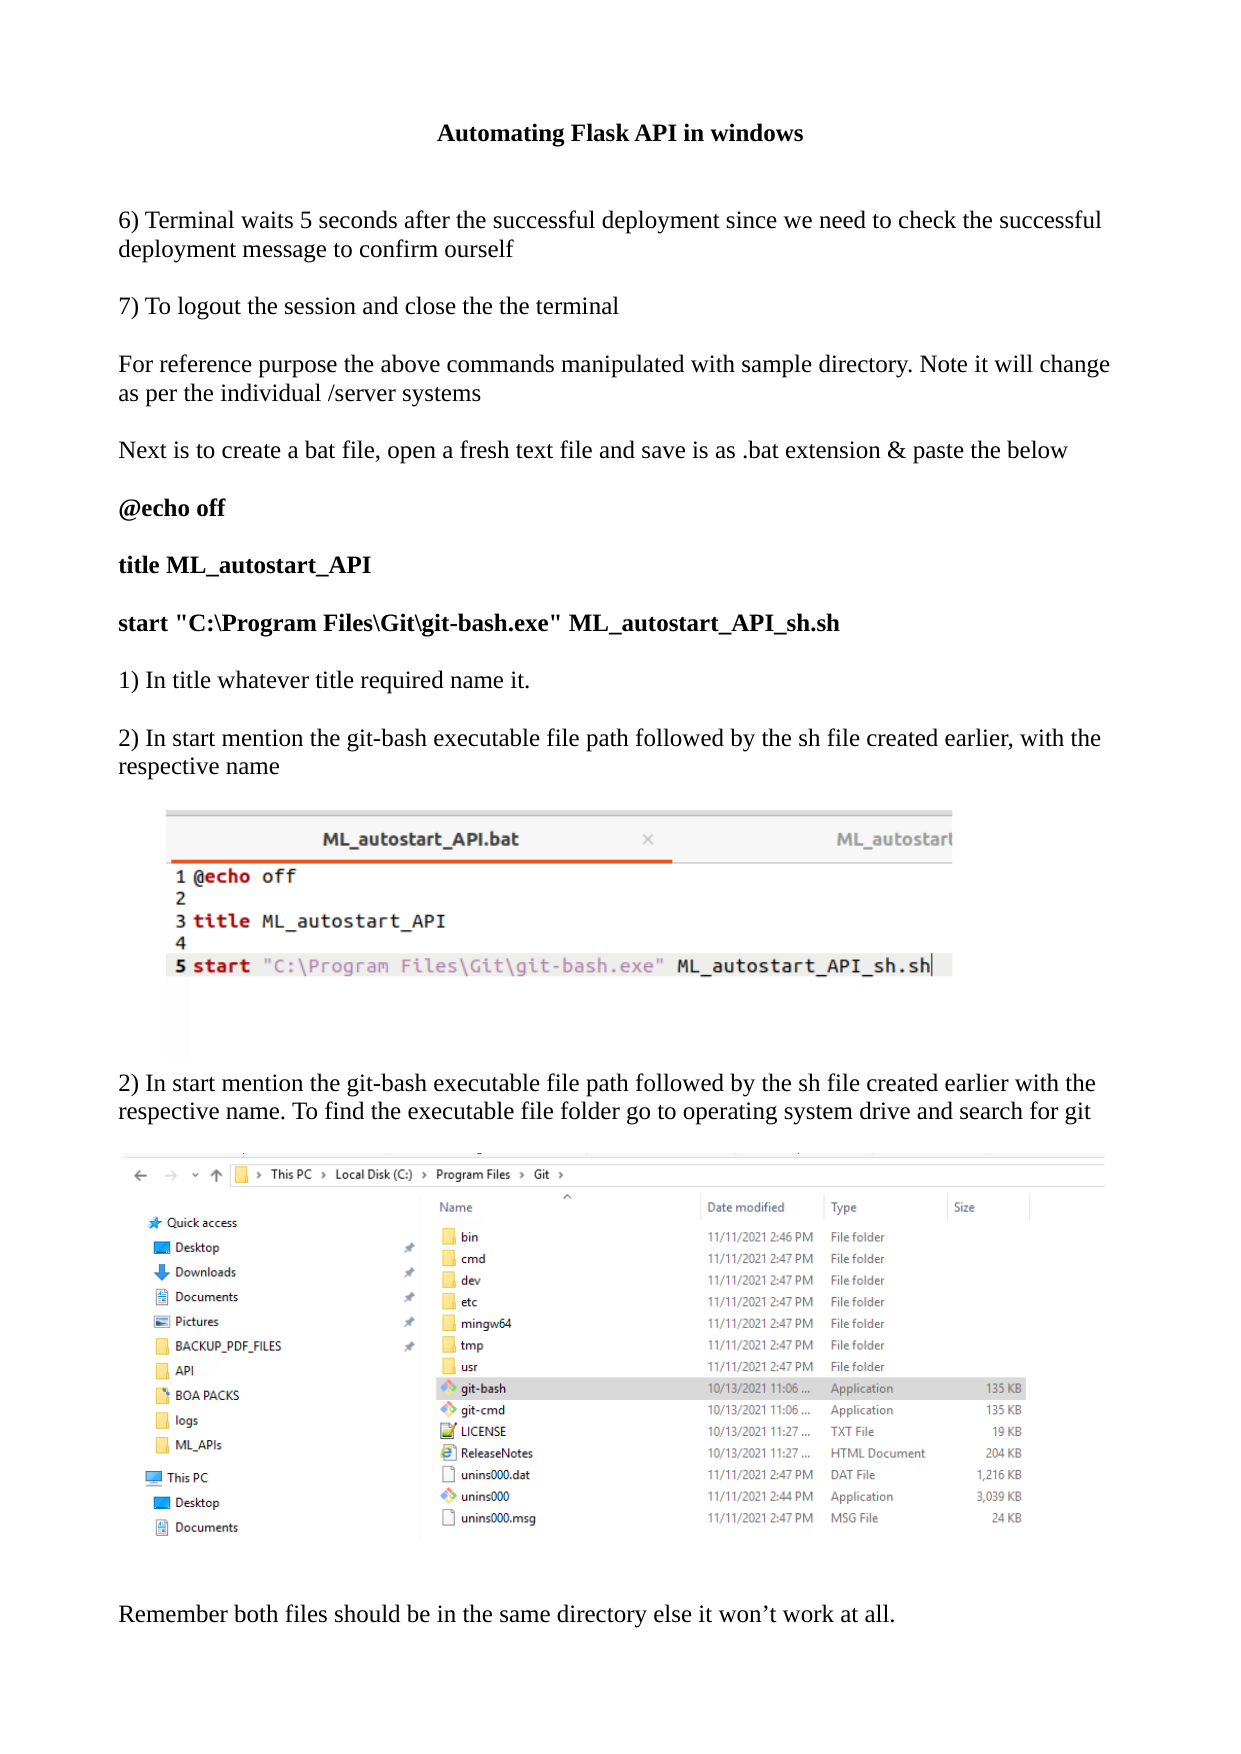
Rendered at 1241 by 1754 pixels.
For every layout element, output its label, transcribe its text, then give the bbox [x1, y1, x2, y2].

text 7) To logout the session and close the the terminal [118, 291, 1122, 320]
text 1) In title whatever title required name it. [118, 665, 1122, 694]
text Next is to create a bat file, open a fresh text file and save is as .bat extension & paste the below [118, 435, 1122, 464]
text 6) Terminal waits 5 seconds after the successful deployment since we need to check the successful deployment message to confirm ourself [118, 205, 1122, 263]
text @echo off [118, 493, 1122, 521]
text start "C:\Program Files\Git\git-bash.exe" ML_autostart_API_sh.sh [118, 608, 1122, 636]
picture [124, 1153, 1105, 1542]
text For reference purpose the above commands manipulated with sample directory. Note it will change as per the individual /server systems [118, 349, 1122, 406]
text title ML_autostart_API [118, 550, 1122, 579]
text 2) In start mention the git-bash executable file path followed by the sh file created earlier, with the respective name [118, 723, 1122, 780]
text Remember both files should be in the same directory else it won’t work at all. [118, 1599, 1122, 1627]
picture [165, 810, 953, 1057]
text 2) In start mention the git-bash executable file path followed by the sh file created earlier with the respective name. To find the executable file folder go to operating system drive and search for git [118, 1068, 1122, 1125]
